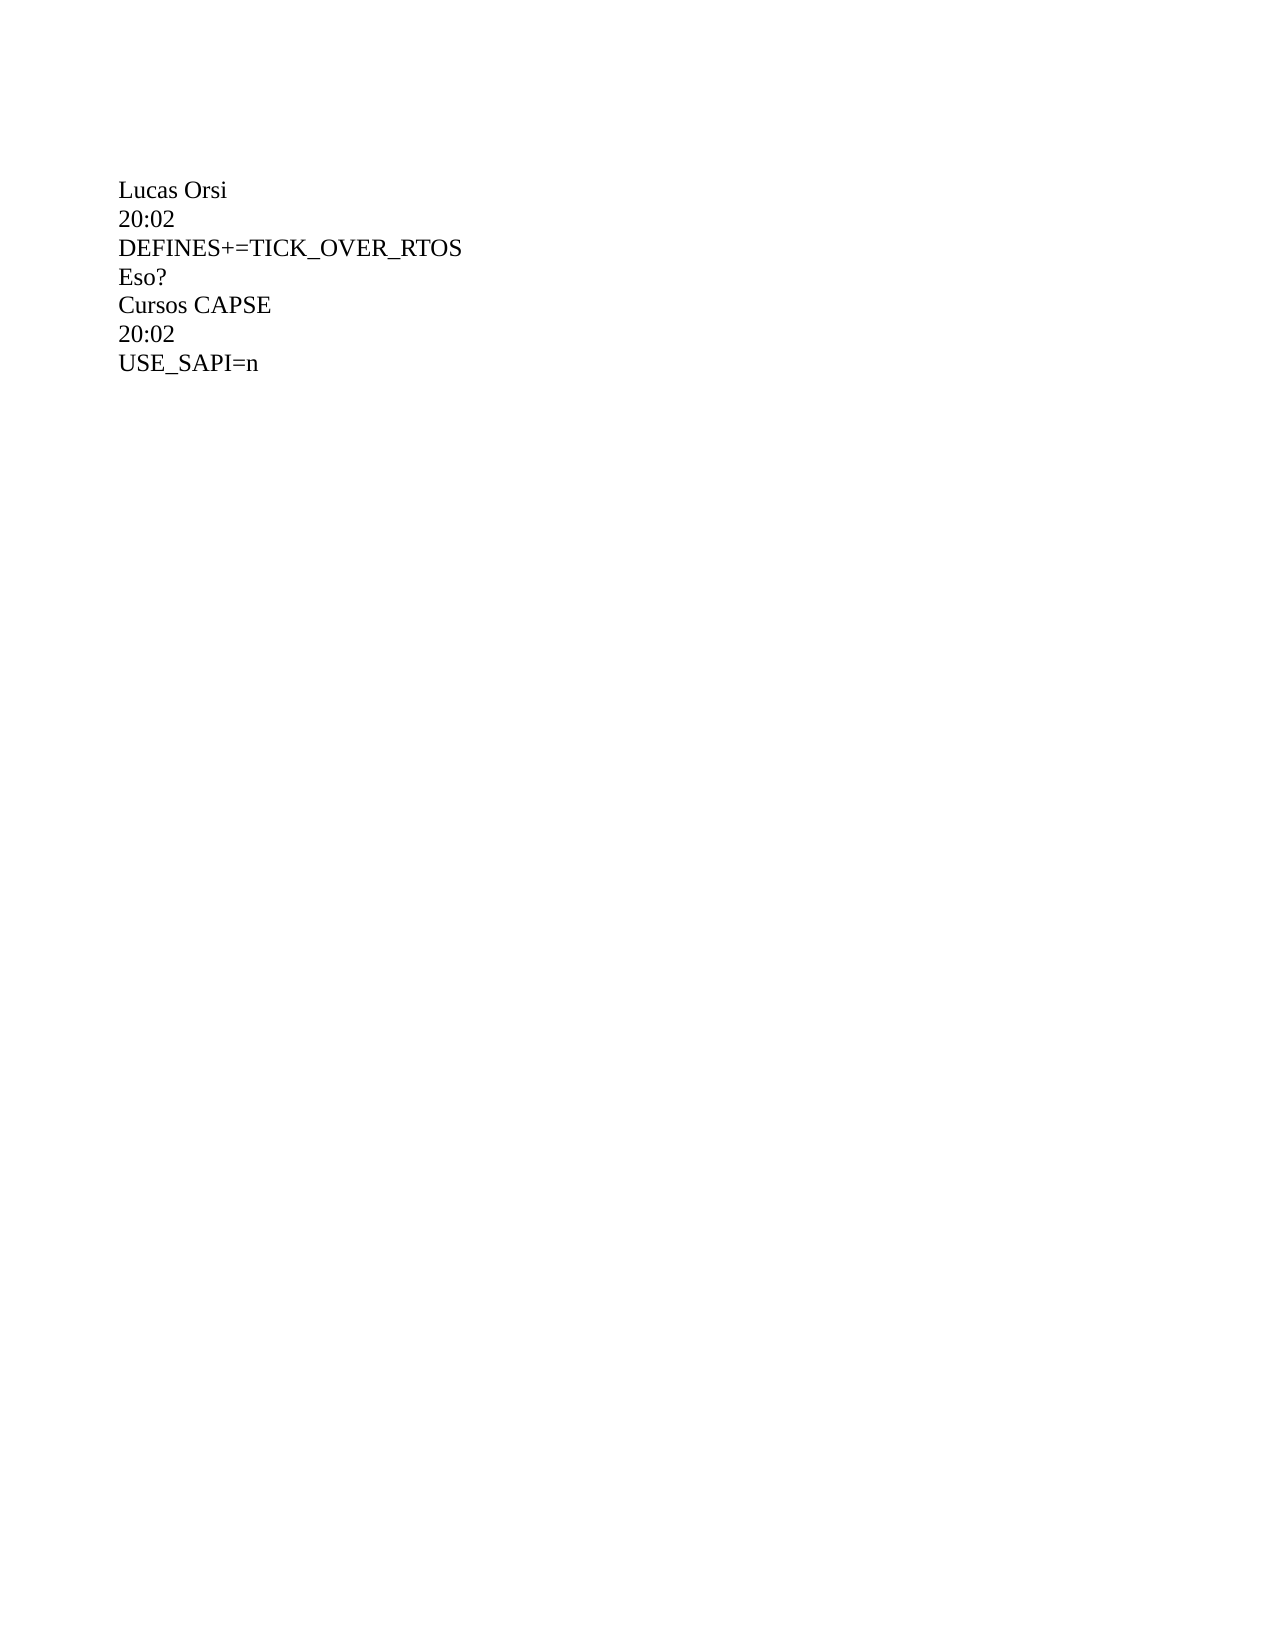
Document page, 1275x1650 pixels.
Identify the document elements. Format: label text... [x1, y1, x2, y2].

text USE_SAPI=n [118, 348, 1157, 377]
text 20:02 [118, 204, 1157, 233]
text Lucas Orsi [118, 176, 1157, 204]
text 20:02 [118, 319, 1157, 348]
text Eso? [118, 262, 1157, 291]
text Cursos CAPSE [118, 291, 1157, 319]
text DEFINES+=TICK_OVER_RTOS [118, 233, 1157, 262]
